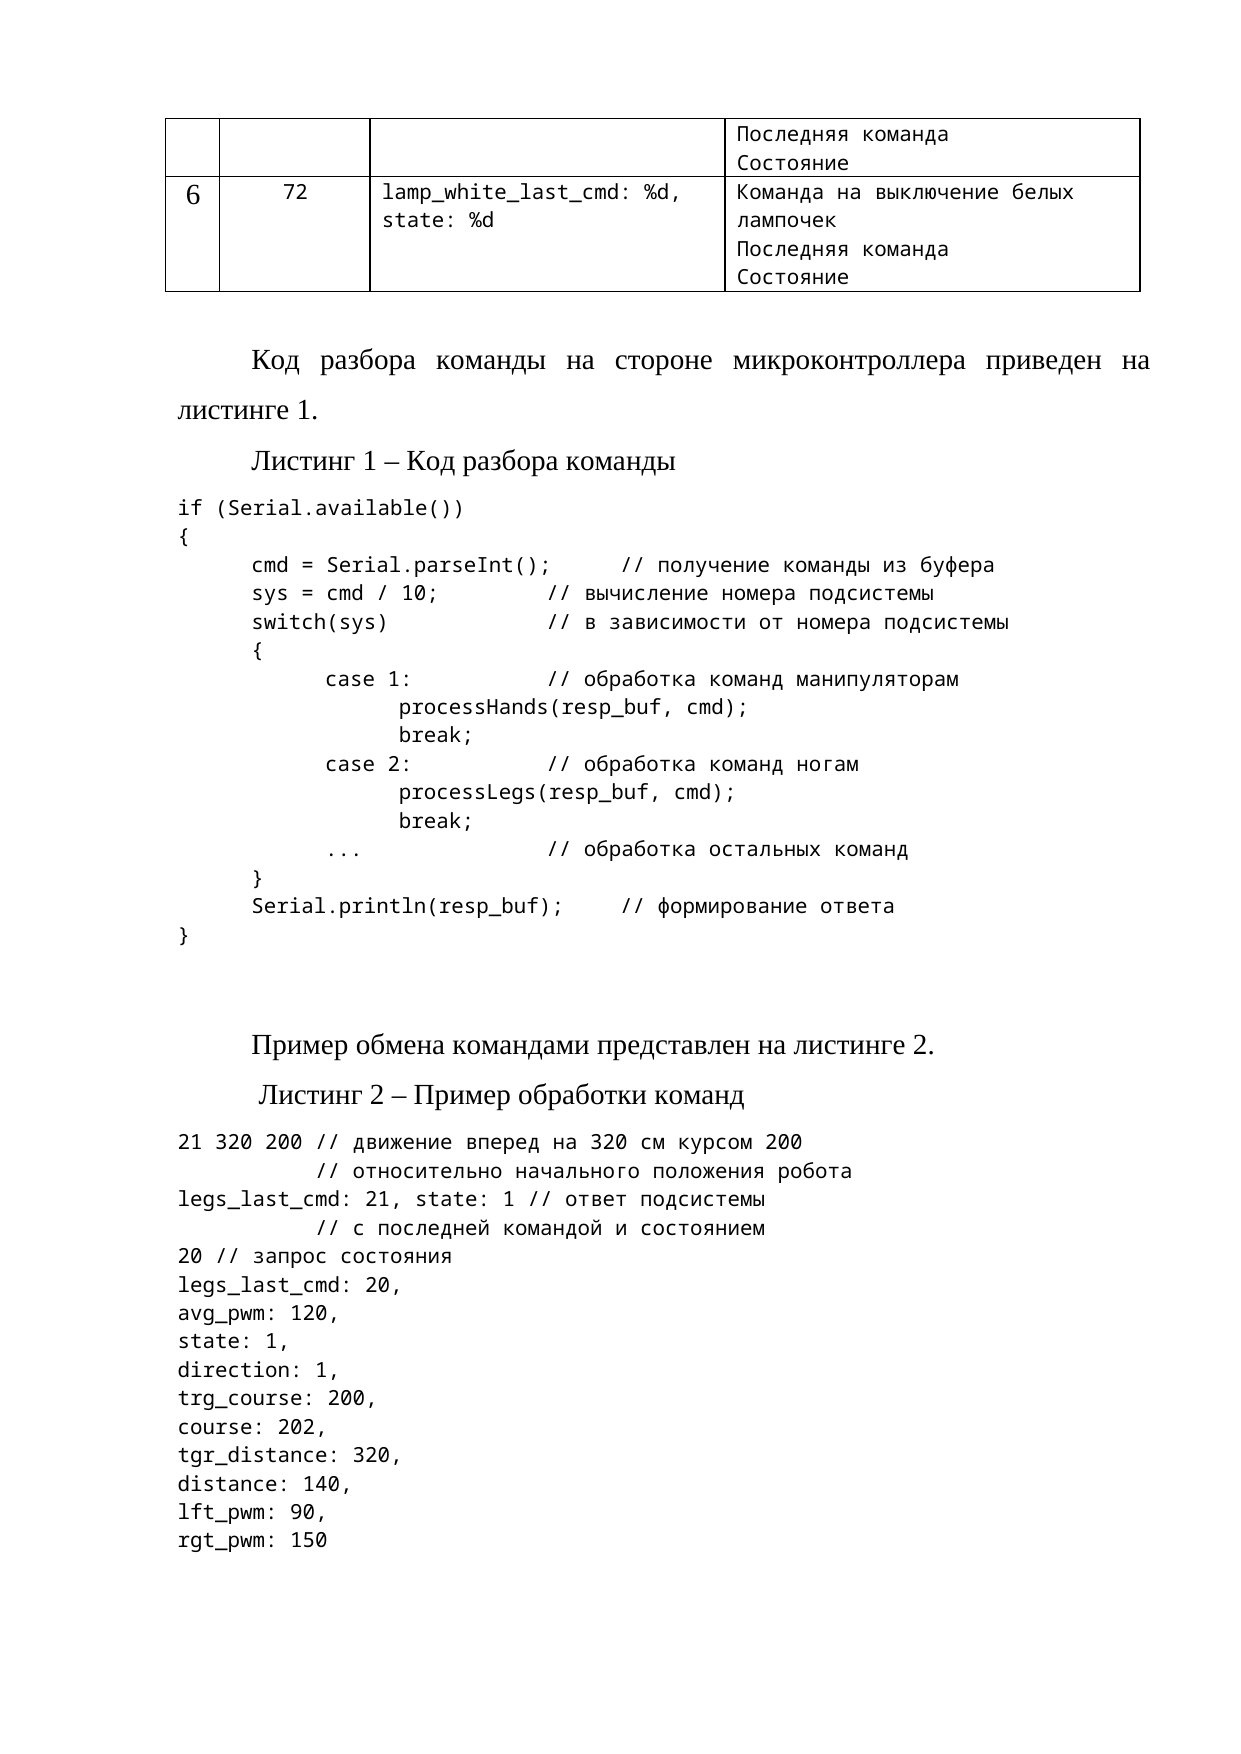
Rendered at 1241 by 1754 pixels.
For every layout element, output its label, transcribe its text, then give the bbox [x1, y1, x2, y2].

text tgr_distance: 320, [177, 1440, 1152, 1469]
text Serial.println(resp_buf); // формирование ответа [177, 891, 1152, 920]
text switch(sys) // в зависимости от номера подсистемы [177, 607, 1152, 635]
text case 2: // обработка команд ногам [177, 749, 1152, 777]
table_cell lamp_white_last_cmd: %d, state: %d [371, 177, 724, 291]
text legs_last_cmd: 20, [177, 1270, 1152, 1298]
text // с последней командой и состоянием [177, 1213, 1152, 1241]
text 21 320 200 // движение вперед на 320 см курсом 200 [177, 1127, 1152, 1156]
text trg_course: 200, [177, 1383, 1152, 1412]
text distance: 140, [177, 1469, 1152, 1497]
table_cell Последняя команда Состояние [726, 119, 1139, 176]
text state: 1, [177, 1327, 1152, 1355]
text legs_last_cmd: 21, state: 1 // ответ подсистемы [177, 1184, 1152, 1213]
text break; [177, 721, 1152, 749]
text // относительно начального положения робота [177, 1156, 1152, 1184]
text Листинг 2 – Пример обработки команд [177, 1077, 1152, 1111]
table_cell 6 [166, 177, 219, 291]
text ... // обработка остальных команд [177, 834, 1152, 863]
text if (Serial.available()) [177, 493, 1152, 522]
text processHands(resp_buf, cmd); [177, 692, 1152, 721]
table_cell 72 [220, 177, 369, 291]
text lft_pwm: 90, [177, 1497, 1152, 1526]
table_cell Команда на выключение белых лампочек Последняя команда Состояние [726, 177, 1139, 291]
text direction: 1, [177, 1355, 1152, 1383]
text case 1: // обработка команд манипуляторам [177, 664, 1152, 692]
text { [177, 635, 1152, 664]
table_cell [220, 119, 369, 176]
text Листинг 1 – Код разбора команды [177, 443, 1152, 476]
text cmd = Serial.parseInt(); // получение команды из буфера [177, 550, 1152, 578]
text { [177, 522, 1152, 550]
text sys = cmd / 10; // вычисление номера подсистемы [177, 578, 1152, 607]
text } [177, 863, 1152, 891]
text rgt_pwm: 150 [177, 1526, 1152, 1554]
text } [177, 920, 1152, 948]
text course: 202, [177, 1412, 1152, 1440]
text break; [177, 806, 1152, 834]
text processLegs(resp_buf, cmd); [177, 777, 1152, 806]
text 20 // запрос состояния [177, 1241, 1152, 1270]
text Код разбора команды на стороне микроконтроллера приведен на листинге 1. [177, 342, 1152, 426]
table_cell [166, 119, 219, 176]
text Пример обмена командами представлен на листинге 2. [177, 1027, 1152, 1060]
table_cell [371, 119, 724, 176]
text avg_pwm: 120, [177, 1298, 1152, 1327]
